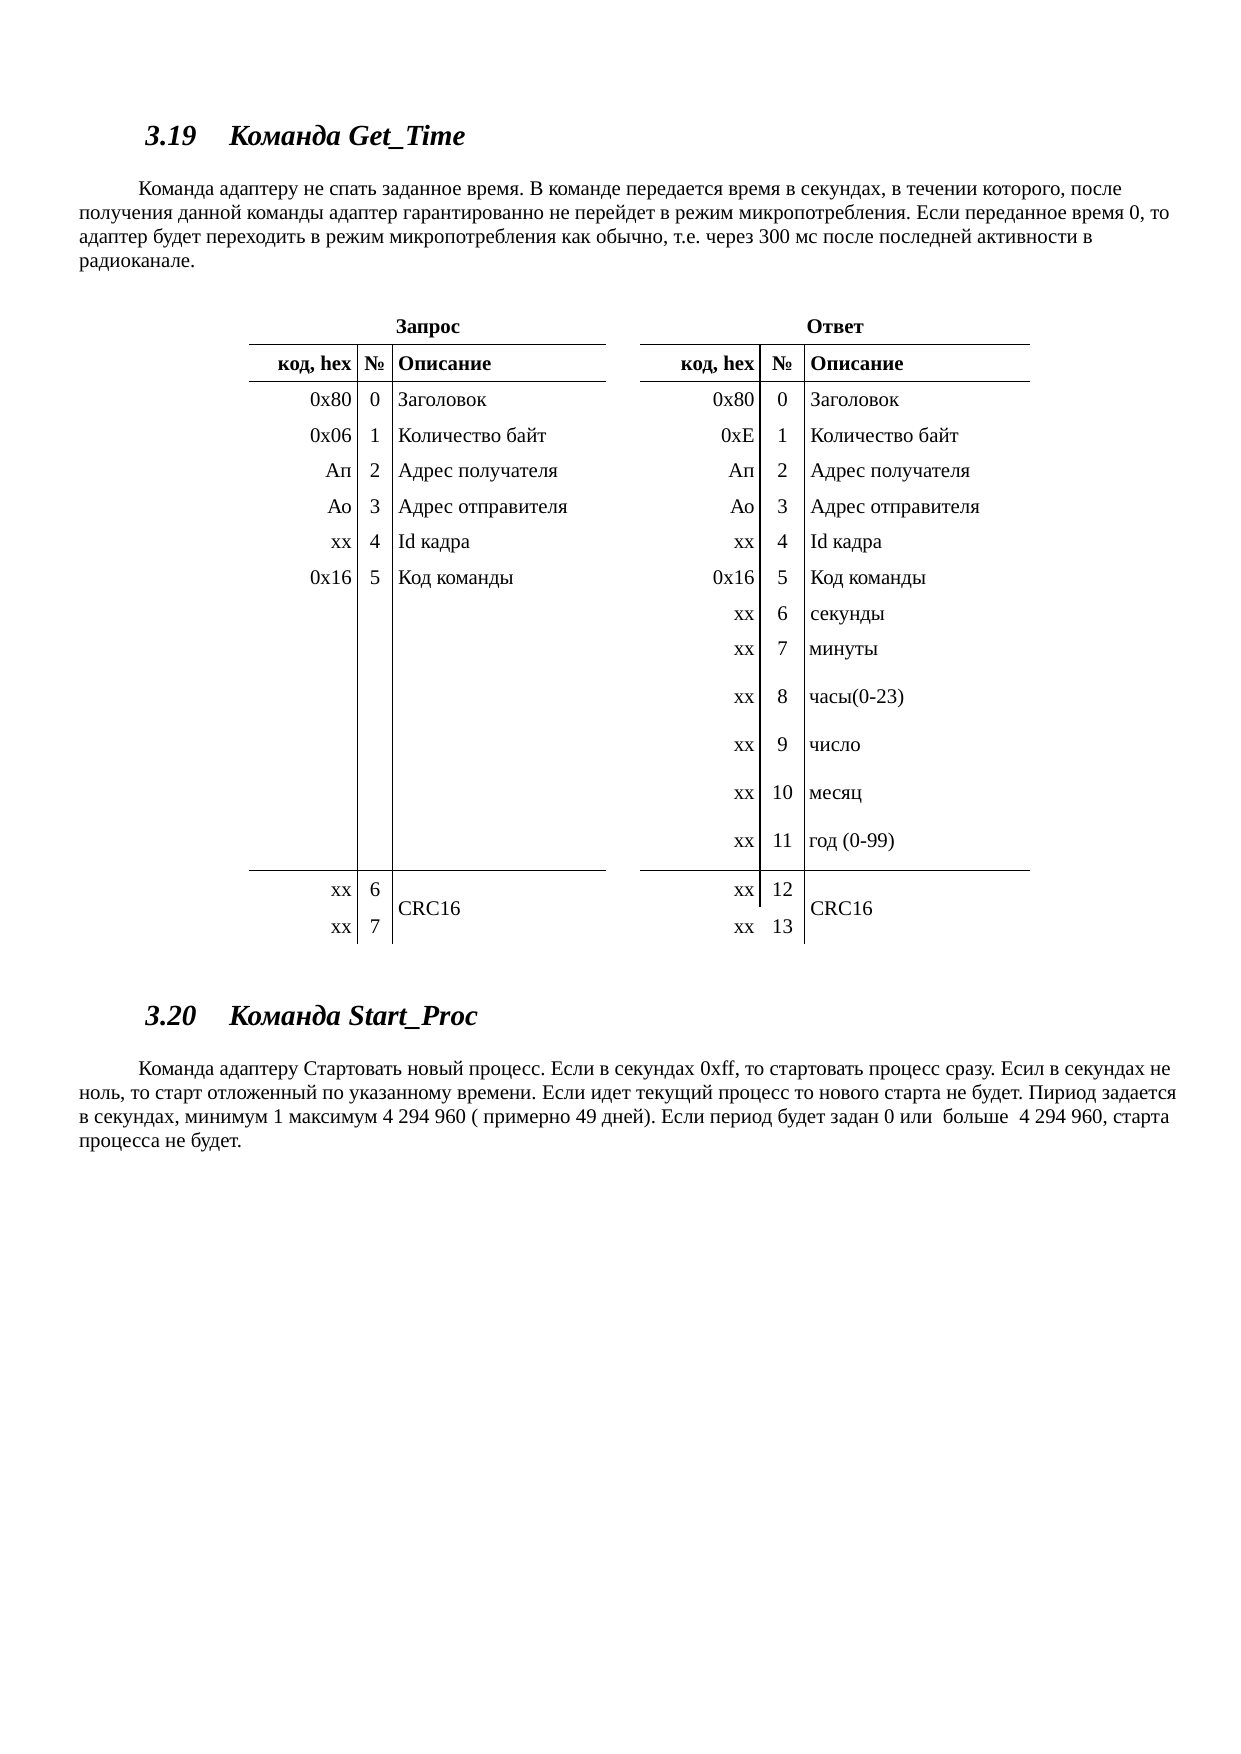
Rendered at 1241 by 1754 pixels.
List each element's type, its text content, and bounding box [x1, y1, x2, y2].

table_cell [249, 774, 357, 822]
table_cell 4 [761, 524, 804, 559]
table_cell [393, 726, 606, 774]
table_cell Описание [805, 345, 1029, 381]
table_cell Описание [393, 345, 606, 381]
table_cell 0xE [640, 417, 759, 453]
table_cell Адрес отправителя [393, 488, 606, 524]
table_cell [358, 678, 392, 726]
table_cell [358, 595, 392, 630]
table_cell [606, 870, 640, 907]
table_cell 3 [358, 488, 392, 524]
table_cell [606, 417, 640, 453]
table_cell Адрес получателя [393, 453, 606, 488]
table_cell хх [640, 726, 759, 774]
table_cell 0x06 [249, 417, 357, 453]
table_cell xx [249, 524, 357, 559]
table_cell часы(0-23) [805, 678, 1029, 726]
table_cell хх [640, 774, 759, 822]
table_cell 1 [358, 417, 392, 453]
table_cell [393, 823, 606, 870]
table_cell 5 [358, 559, 392, 595]
table_header [606, 309, 640, 344]
table_cell [606, 595, 640, 630]
table_cell CRC16 [393, 871, 606, 943]
table_cell код, hex [249, 345, 357, 381]
table_cell 6 [761, 595, 804, 630]
table_cell № [761, 345, 804, 381]
table_cell код, hex [640, 345, 759, 381]
subtitle Команда Start_Proc [108, 998, 1187, 1032]
table_cell Id кадра [393, 524, 606, 559]
table_cell 0x80 [249, 382, 357, 417]
table_cell № [358, 345, 392, 381]
table_cell Код команды [393, 559, 606, 595]
table_cell год (0-99) [805, 823, 1029, 870]
table_cell xx [640, 524, 759, 559]
table_cell хх [640, 595, 759, 630]
text Команда адаптеру Стартовать новый процесс. Если в секундах 0xff, то стартовать процесс сразу. Есил в секундах не ноль, то старт отложенный по указанному времени. Если идет текущий процесс то нового старта не будет. Пириод задается в секундах, минимум 1 максимум 4 294 960 ( примерно 49 дней). Если период будет задан 0 или больше 4 294 960, старта процесса не будет. [79, 1056, 1187, 1152]
table_cell Адрес отправителя [805, 488, 1029, 524]
table_cell 11 [761, 823, 804, 870]
table_cell [606, 559, 640, 595]
table_cell Заголовок [805, 382, 1029, 417]
table_cell [358, 774, 392, 822]
table_cell [249, 595, 357, 630]
table_cell 0x80 [640, 382, 759, 417]
table_cell месяц [805, 774, 1029, 822]
table_cell [393, 774, 606, 822]
text Команда адаптеру не спать заданное время. В команде передается время в секундах, в течении которого, после получения данной команды адаптер гарантированно не перейдет в режим микропотребления. Если переданное время 0, то адаптер будет переходить в режим микропотребления как обычно, т.е. через 300 мс после последней активности в радиоканале. [79, 176, 1187, 272]
table_cell 7 [761, 630, 804, 678]
table_cell Количество байт [393, 417, 606, 453]
table_cell [393, 595, 606, 630]
table_cell Id кадра [805, 524, 1029, 559]
table_cell [606, 524, 640, 559]
table_cell 5 [761, 559, 804, 595]
table_header Запрос [249, 309, 606, 344]
table_cell 0 [761, 382, 804, 417]
table_cell xx [640, 871, 759, 907]
table_cell [358, 726, 392, 774]
table_cell [606, 678, 640, 726]
table_cell Заголовок [393, 382, 606, 417]
table_cell 8 [761, 678, 804, 726]
table_cell 7 [358, 907, 392, 943]
table_cell 0x16 [640, 559, 759, 595]
table_cell 2 [358, 453, 392, 488]
table_cell [358, 823, 392, 870]
table_cell [393, 630, 606, 678]
table_cell хх [640, 678, 759, 726]
table_cell [249, 823, 357, 870]
table_cell 9 [761, 726, 804, 774]
table_cell Код команды [805, 559, 1029, 595]
table_cell [606, 630, 640, 678]
table_cell [606, 381, 640, 417]
table_cell Ап [249, 453, 357, 488]
table_cell Ап [640, 453, 759, 488]
table_cell Количество байт [805, 417, 1029, 453]
table_cell Адрес получателя [805, 453, 1029, 488]
table_cell 3 [761, 488, 804, 524]
table_cell xx [640, 907, 760, 943]
table_cell 10 [761, 774, 804, 822]
table_cell xx [249, 871, 357, 907]
table_cell 2 [761, 453, 804, 488]
table_cell Ао [249, 488, 357, 524]
table_cell секунды [805, 595, 1029, 630]
subtitle Команда Get_Time [108, 118, 1187, 152]
table_cell 4 [358, 524, 392, 559]
table_header Ответ [640, 309, 1029, 344]
table_cell [606, 774, 640, 822]
table_cell [606, 488, 640, 524]
table_cell [249, 630, 357, 678]
table_cell CRC16 [805, 871, 1029, 943]
table_cell [358, 630, 392, 678]
table_cell [606, 344, 640, 381]
table_cell [393, 678, 606, 726]
table_cell xx [249, 907, 357, 943]
table_cell 1 [761, 417, 804, 453]
table_cell [606, 726, 640, 774]
table_cell [606, 823, 640, 870]
table_cell [249, 726, 357, 774]
table_cell [606, 453, 640, 488]
table_cell Ао [640, 488, 759, 524]
table_cell 12 [761, 871, 804, 907]
table_cell 6 [358, 871, 392, 907]
table_cell 13 [760, 907, 804, 943]
table_cell хх [640, 630, 759, 678]
table_cell 0 [358, 382, 392, 417]
table_cell число [805, 726, 1029, 774]
table_cell [249, 678, 357, 726]
table_cell хх [640, 823, 759, 870]
table_cell минуты [805, 630, 1029, 678]
table_cell [606, 907, 640, 943]
table_cell 0x16 [249, 559, 357, 595]
